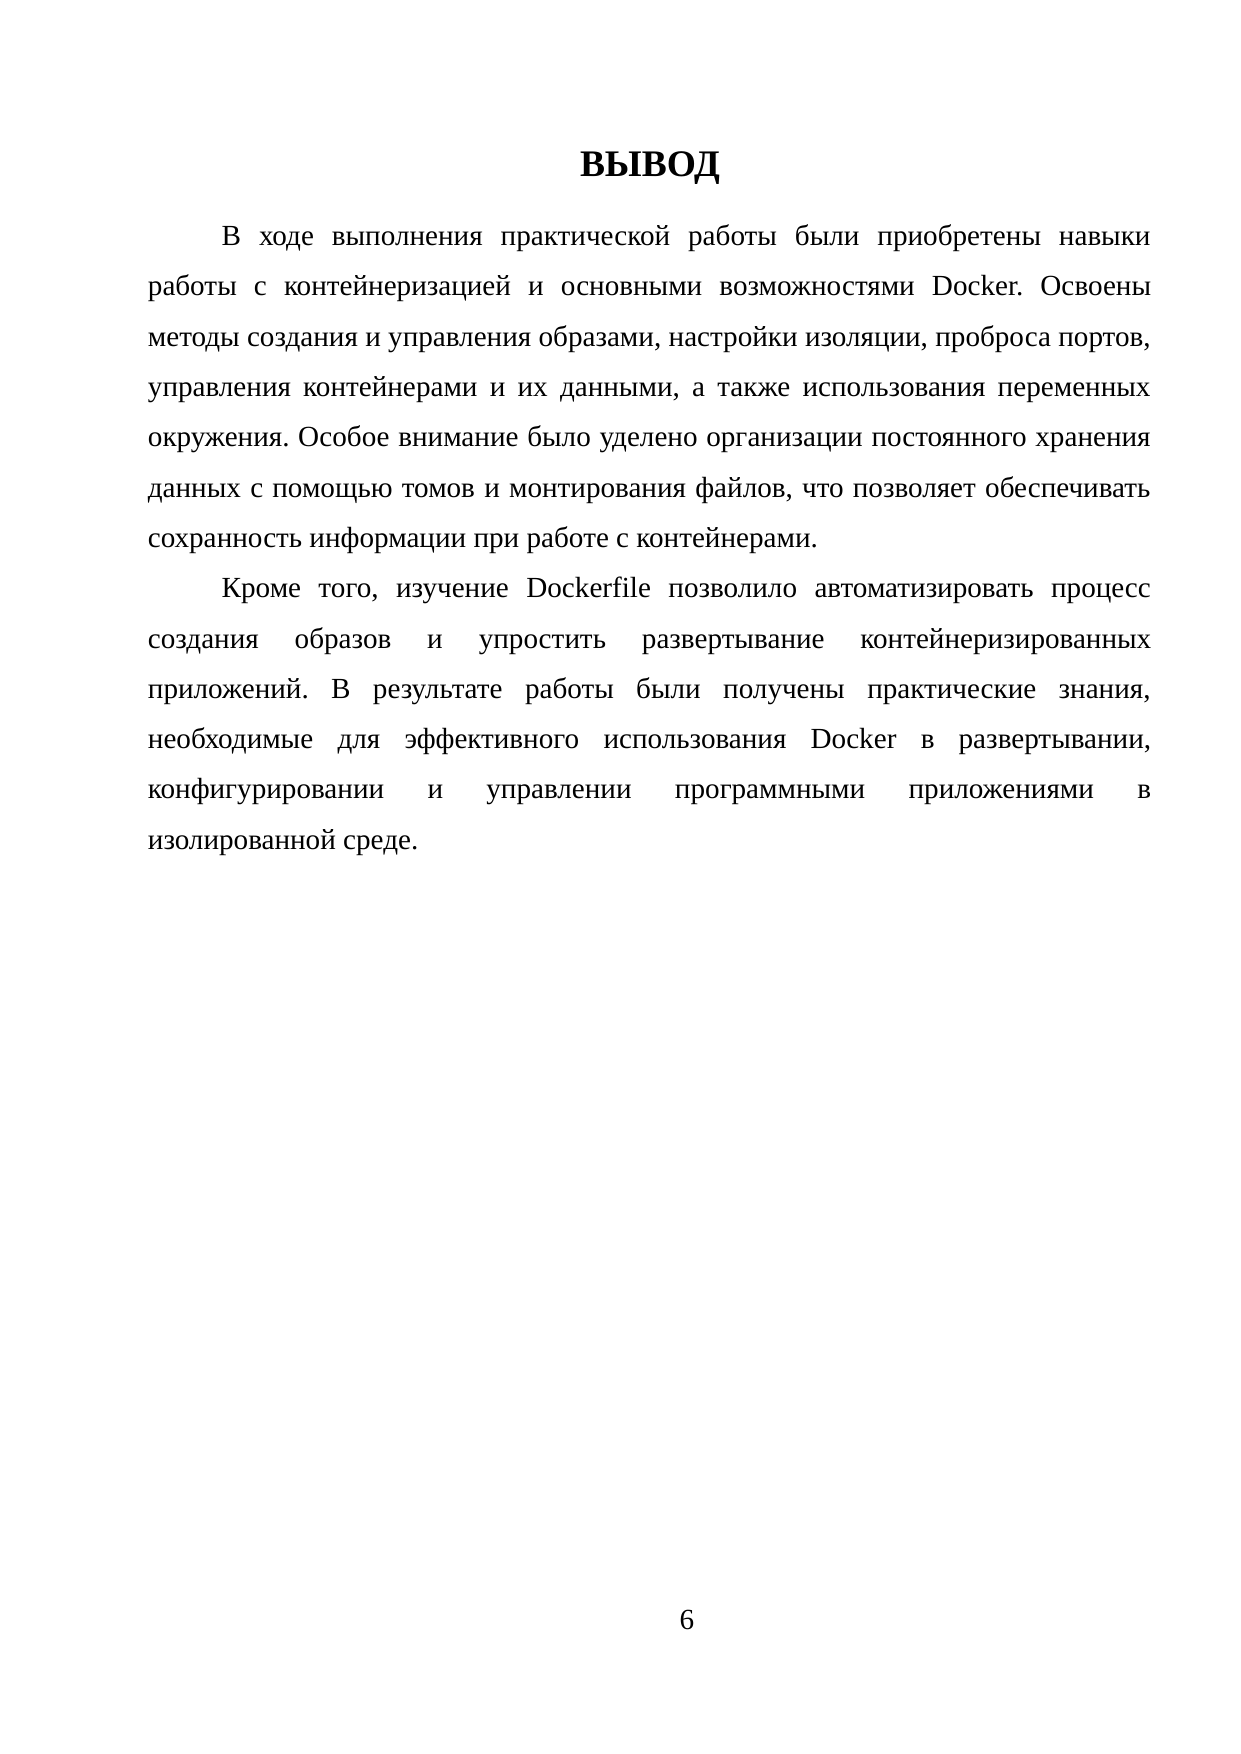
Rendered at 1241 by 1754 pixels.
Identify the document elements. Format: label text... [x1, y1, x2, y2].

text Кроме того, изучение Dockerfile позволило автоматизировать процесс создания образов и упростить развертывание контейнеризированных приложений. В результате работы были получены практические знания, необходимые для эффективного использования Docker в развертывании, конфигурировании и управлении программными приложениями в изолированной среде. [148, 570, 1152, 856]
text В ходе выполнения практической работы были приобретены навыки работы с контейнеризацией и основными возможностями Docker. Освоены методы создания и управления образами, настройки изоляции, проброса портов, управления контейнерами и их данными, а также использования переменных окружения. Особое внимание было уделено организации постоянного хранения данных с помощью томов и монтирования файлов, что позволяет обеспечивать сохранность информации при работе с контейнерами. [148, 218, 1152, 554]
subtitle ВЫВОД [148, 142, 1152, 185]
